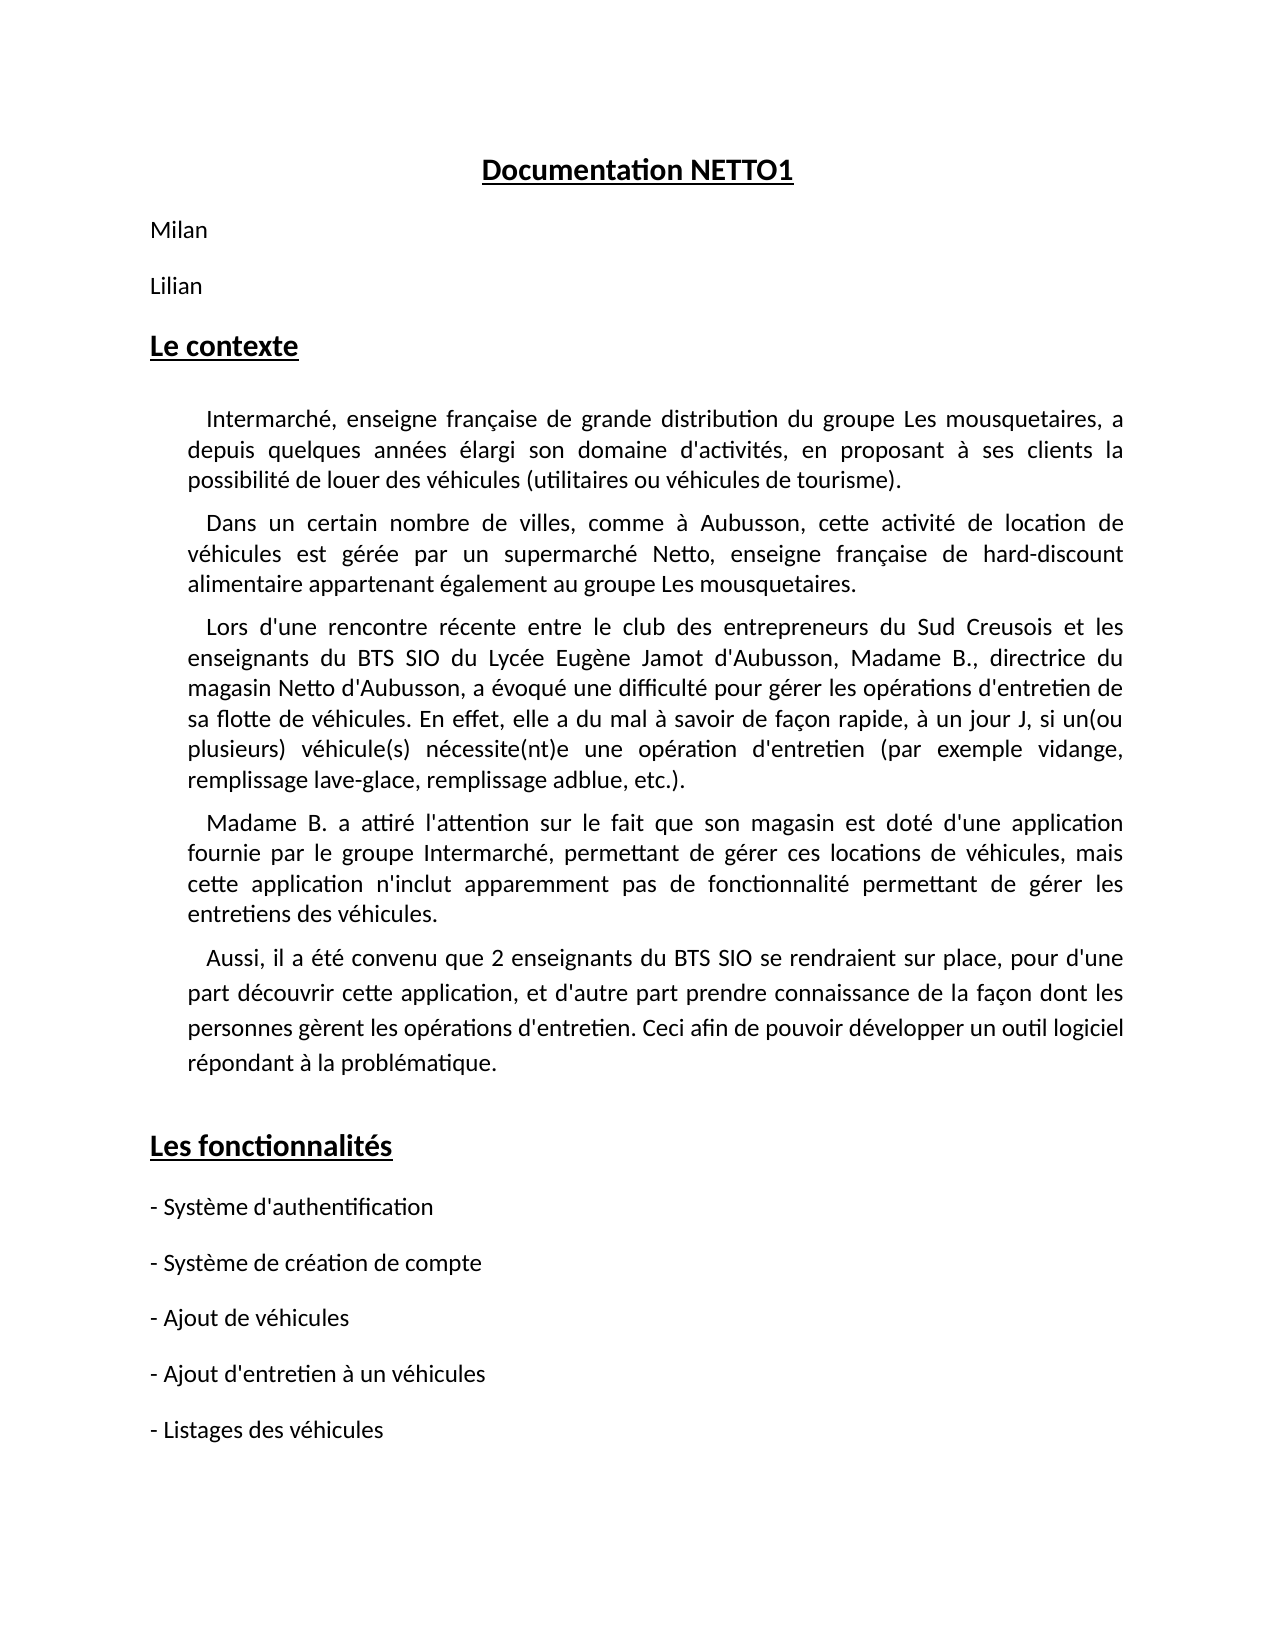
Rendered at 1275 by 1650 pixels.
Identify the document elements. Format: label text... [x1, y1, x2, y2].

text - Ajout d'entretien à un véhicules [150, 1358, 1125, 1389]
text Madame B. a attiré l'attention sur le fait que son magasin est doté d'une application fournie par le groupe Intermarché, permettant de gérer ces locations de véhicules, mais cette application n'inclut apparemment pas de fonctionnalité permettant de gérer les entretiens des véhicules. [187, 807, 1125, 929]
text Aussi, il a été convenu que 2 enseignants du BTS SIO se rendraient sur place, pour d'une part découvrir cette application, et d'autre part prendre connaissance de la façon dont les personnes gèrent les opérations d'entretien. Ceci afin de pouvoir développer un outil logiciel répondant à la problématique. [187, 942, 1125, 1077]
text Lors d'une rencontre récente entre le club des entrepreneurs du Sud Creusois et les enseignants du BTS SIO du Lycée Eugène Jamot d'Aubusson, Madame B., directrice du magasin Netto d'Aubusson, a évoqué une difficulté pour gérer les opérations d'entretien de sa flotte de véhicules. En effet, elle a du mal à savoir de façon rapide, à un jour J, si un(ou plusieurs) véhicule(s) nécessite(nt)e une opération d'entretien (par exemple vidange, remplissage lave-glace, remplissage adblue, etc.). [187, 611, 1125, 794]
text Milan [150, 214, 1125, 245]
text Intermarché, enseigne française de grande distribution du groupe Les mousquetaires, a depuis quelques années élargi son domaine d'activités, en proposant à ses clients la possibilité de louer des véhicules (utilitaires ou véhicules de tourisme). [187, 403, 1125, 495]
text - Ajout de véhicules [150, 1303, 1125, 1333]
text Le contexte [150, 326, 1125, 364]
text Dans un certain nombre de villes, comme à Aubusson, cette activité de location de véhicules est gérée par un supermarché Netto, enseigne française de hard-discount alimentaire appartenant également au groupe Les mousquetaires. [187, 507, 1125, 599]
text - Système d'authentification [150, 1191, 1125, 1221]
text - Système de création de compte [150, 1247, 1125, 1277]
text Lilian [150, 270, 1125, 301]
text - Listages des véhicules [150, 1414, 1125, 1445]
text Documentation NETTO1 [150, 150, 1125, 188]
text Les fonctionnalités [150, 1126, 1125, 1164]
